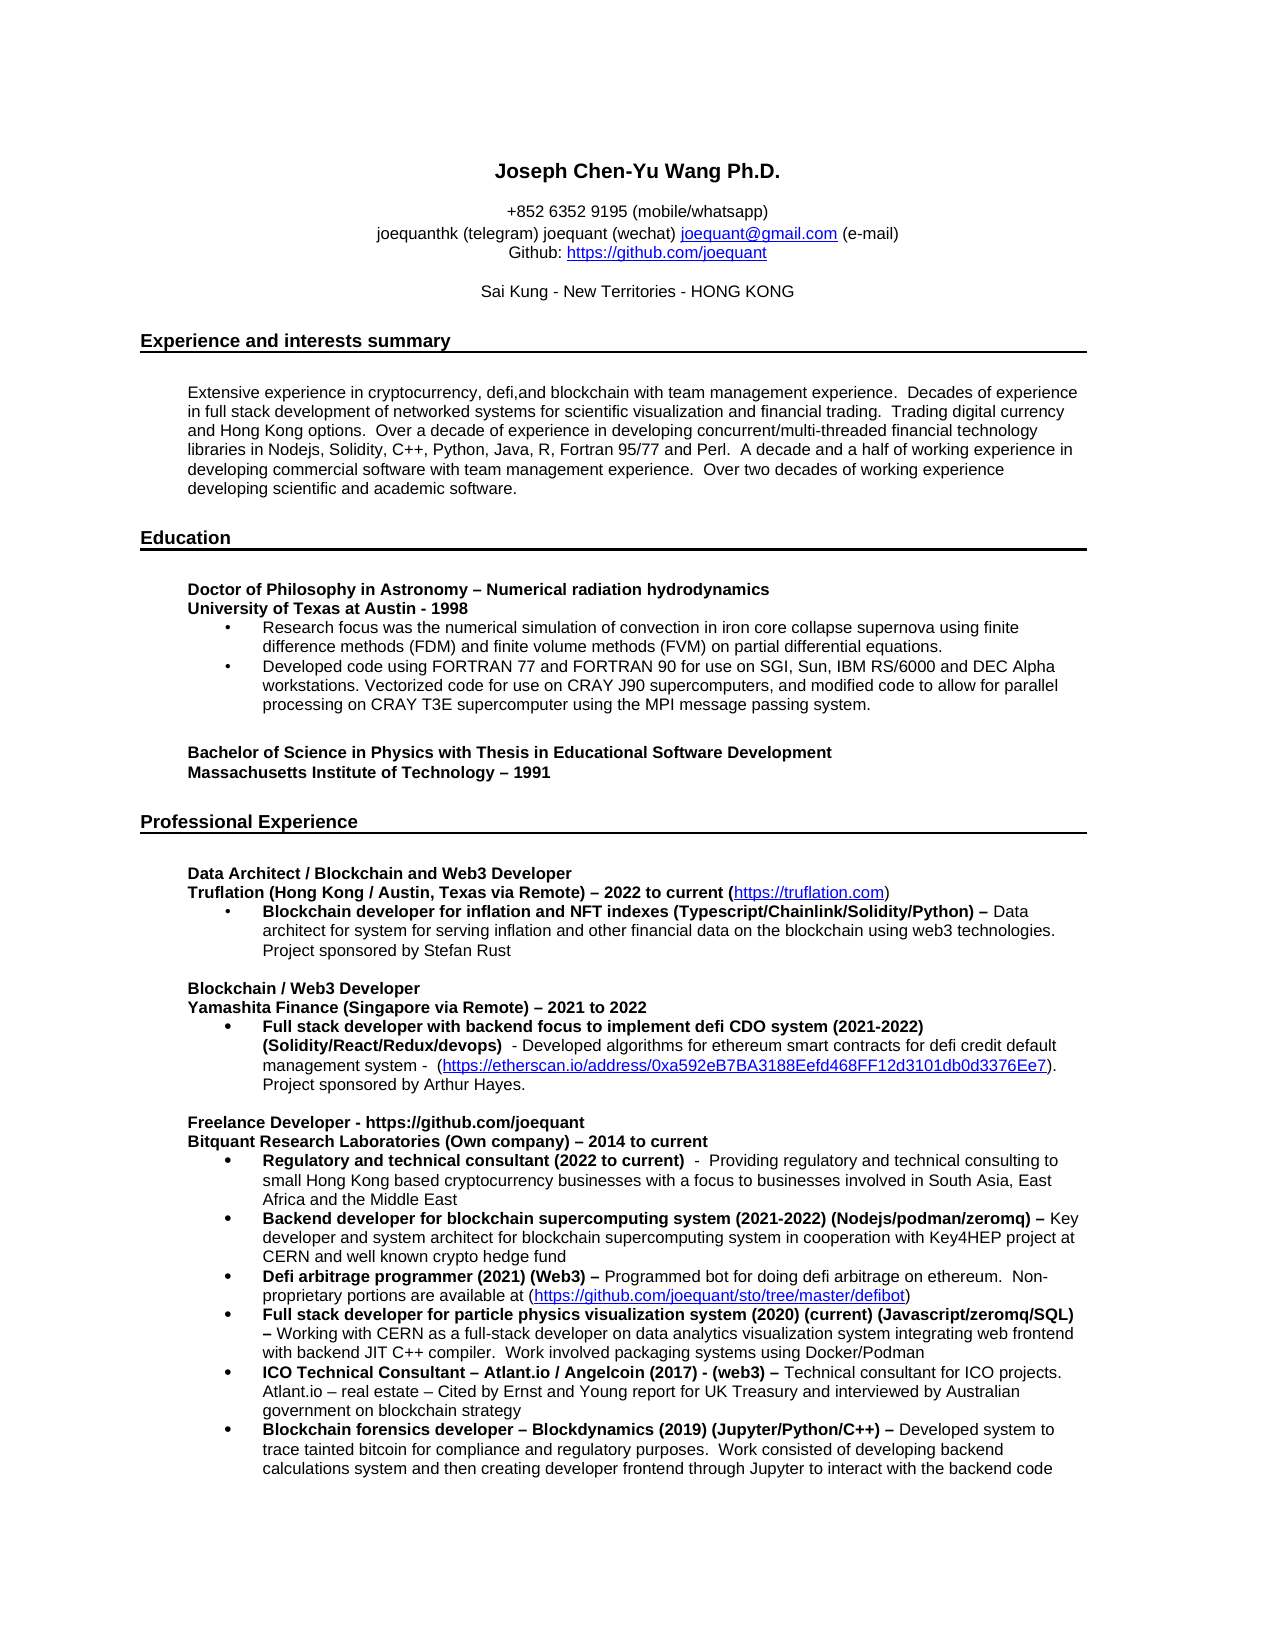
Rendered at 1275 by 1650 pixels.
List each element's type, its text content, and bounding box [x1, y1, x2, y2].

list Blockchain forensics developer – Blockdynamics (2019) (Jupyter/Python/C++) – Developed system to trace tainted bitcoin for compliance and regulatory purposes. Work consisted of developing backend calculations system and then creating developer frontend through Jupyter to interact with the backend code [225, 1420, 1087, 1478]
list Backend developer for blockchain supercomputing system (2021-2022) (Nodejs/podman/zeromq) – Key developer and system architect for blockchain supercomputing system in cooperation with Key4HEP project at CERN and well known crypto hedge fund [225, 1209, 1087, 1266]
list ICO Technical Consultant – Atlant.io / Angelcoin (2017) - (web3) – Technical consultant for ICO projects. Atlant.io – real estate – Cited by Ernst and Young report for UK Treasury and interviewed by Australian government on blockchain strategy [225, 1362, 1087, 1420]
list Developed code using FORTRAN 77 and FORTRAN 90 for use on SGI, Sun, IBM RS/6000 and DEC Alpha workstations. Vectorized code for use on CRAY J90 supercomputers, and modified code to allow for parallel processing on CRAY T3E supercomputer using the MPI message passing system. [225, 656, 1087, 714]
list Blockchain developer for inflation and NFT indexes (Typescript/Chainlink/Solidity/Python) – Data architect for system for serving inflation and other financial data on the blockchain using web3 technologies. Project sponsored by Stefan Rust [225, 902, 1087, 959]
list Full stack developer for particle physics visualization system (2020) (current) (Javascript/zeromq/SQL) – Working with CERN as a full-stack developer on data analytics visualization system integrating web frontend with backend JIT C++ compiler. Work involved packaging systems using Docker/Podman [225, 1305, 1087, 1362]
text Github: https://github.com/joequant [187, 243, 1087, 262]
text Blockchain / Web3 Developer [187, 979, 1087, 998]
subtitle Education [140, 527, 1087, 548]
list Regulatory and technical consultant (2022 to current) - Providing regulatory and technical consulting to small Hong Kong based cryptocurrency businesses with a focus to businesses involved in South Asia, East Africa and the Middle East [225, 1151, 1087, 1209]
text Bachelor of Science in Physics with Thesis in Educational Software Development Massachusetts Institute of Technology – 1991 [187, 743, 1087, 782]
text Extensive experience in cryptocurrency, defi,and blockchain with team management experience. Decades of experience in full stack development of networked systems for scientific visualization and financial trading. Trading digital currency and Hong Kong options. Over a decade of experience in developing concurrent/multi-threaded financial technology libraries in Nodejs, Solidity, C++, Python, Java, R, Fortran 95/77 and Perl. A decade and a half of working experience in developing commercial software with team management experience. Over two decades of working experience developing scientific and academic software. [187, 383, 1087, 498]
list Defi arbitrage programmer (2021) (Web3) – Programmed bot for doing defi arbitrage on ethereum. Non-proprietary portions are available at (https://github.com/joequant/sto/tree/master/defibot) [225, 1266, 1087, 1305]
text Joseph Chen-Yu Wang Ph.D. +852 6352 9195 (mobile/whatsapp) [187, 159, 1087, 221]
list Full stack developer with backend focus to implement defi CDO system (2021-2022) (Solidity/React/Redux/devops) - Developed algorithms for ethereum smart contracts for defi credit default management system - (https://etherscan.io/address/0xa592eB7BA3188Eefd468FF12d3101db0d3376Ee7). Project sponsored by Arthur Hayes. [225, 1017, 1087, 1094]
text Truflation (Hong Kong / Austin, Texas via Remote) – 2022 to current (https://truflation.com) [187, 883, 1087, 902]
list Research focus was the numerical simulation of convection in iron core collapse supernova using finite difference methods (FDM) and finite volume methods (FVM) on partial differential equations. [225, 618, 1087, 656]
text Data Architect / Blockchain and Web3 Developer [187, 863, 1087, 883]
subtitle Professional Experience [140, 811, 1087, 832]
text Bitquant Research Laboratories (Own company) – 2014 to current [187, 1132, 1087, 1151]
text Freelance Developer - https://github.com/joequant [187, 1113, 1087, 1132]
text Sai Kung - New Territories - HONG KONG [187, 262, 1087, 301]
subtitle Experience and interests summary [140, 330, 1087, 351]
text Doctor of Philosophy in Astronomy – Numerical radiation hydrodynamics University of Texas at Austin - 1998 [187, 580, 1087, 618]
text Yamashita Finance (Singapore via Remote) – 2021 to 2022 [187, 998, 1087, 1017]
text joequanthk (telegram) joequant (wechat) joequant@gmail.com (e-mail) [187, 224, 1087, 243]
